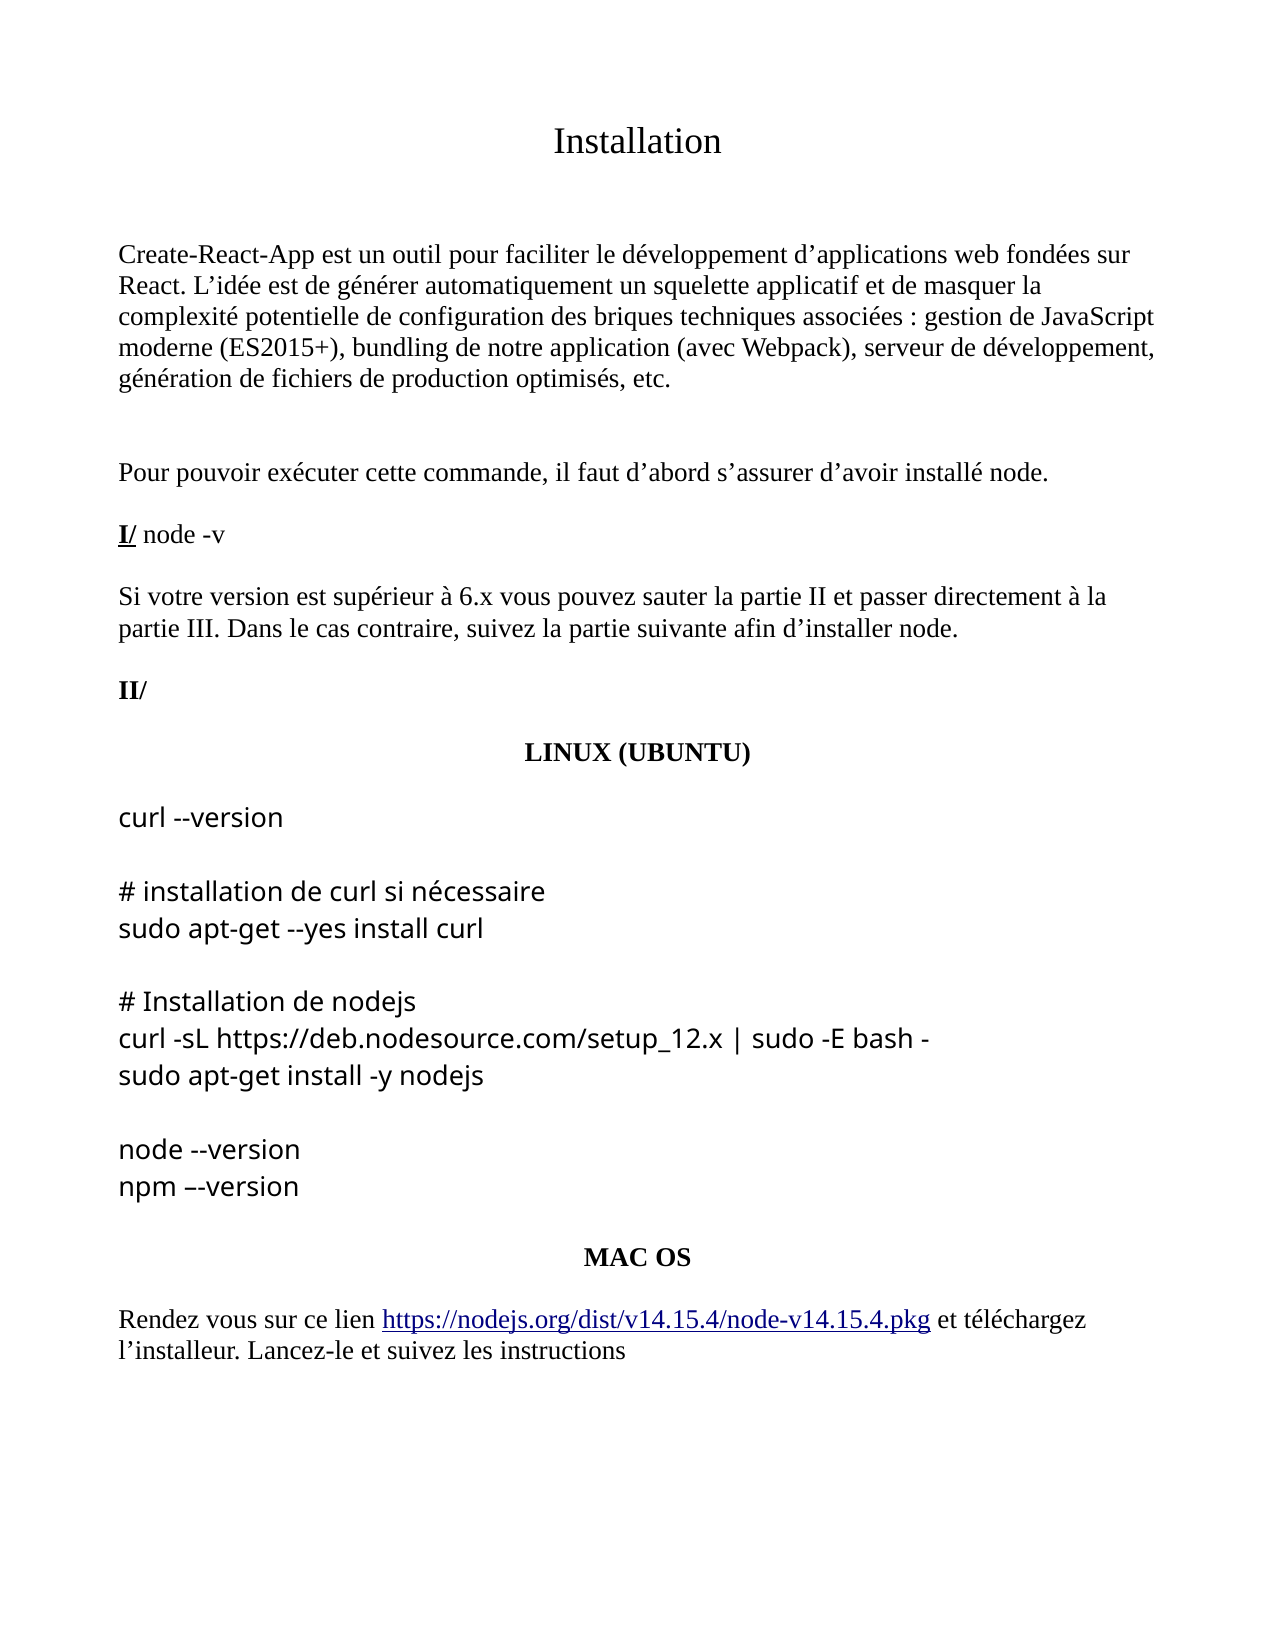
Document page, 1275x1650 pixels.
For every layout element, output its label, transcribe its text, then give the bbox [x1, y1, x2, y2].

text Si votre version est supérieur à 6.x vous pouvez sauter la partie II et passer directement à la partie III. Dans le cas contraire, suivez la partie suivante afin d’installer node. II/ [118, 549, 1157, 736]
text # installation de curl si nécessaire [118, 872, 1157, 909]
text npm –-version [118, 1167, 1157, 1204]
text curl -sL https://deb.nodesource.com/setup_12.x | sudo -E bash - [118, 1020, 1157, 1057]
text sudo apt-get install -y nodejs [118, 1057, 1157, 1093]
text LINUX (UBUNTU) [118, 736, 1157, 767]
text Pour pouvoir exécuter cette commande, il faut d’abord s’assurer d’avoir installé node. I/ node -v [118, 456, 1157, 549]
text node --version [118, 1130, 1157, 1167]
text sudo apt-get --yes install curl [118, 909, 1157, 946]
text Rendez vous sur ce lien https://nodejs.org/dist/v14.15.4/node-v14.15.4.pkg et téléchargez l’installeur. Lancez-le et suivez les instructions [118, 1303, 1157, 1366]
text curl --version [118, 767, 1157, 835]
text Installation [118, 118, 1157, 161]
text Create-React-App est un outil pour faciliter le développement d’applications web fondées sur React. L’idée est de générer automatiquement un squelette applicatif et de masquer la complexité potentielle de configuration des briques techniques associées : gestion de JavaScript moderne (ES2015+), bundling de notre application (avec Webpack), serveur de développement, génération de fichiers de production optimisés, etc. [118, 238, 1157, 394]
text # Installation de nodejs [118, 983, 1157, 1020]
text MAC OS [118, 1241, 1157, 1272]
